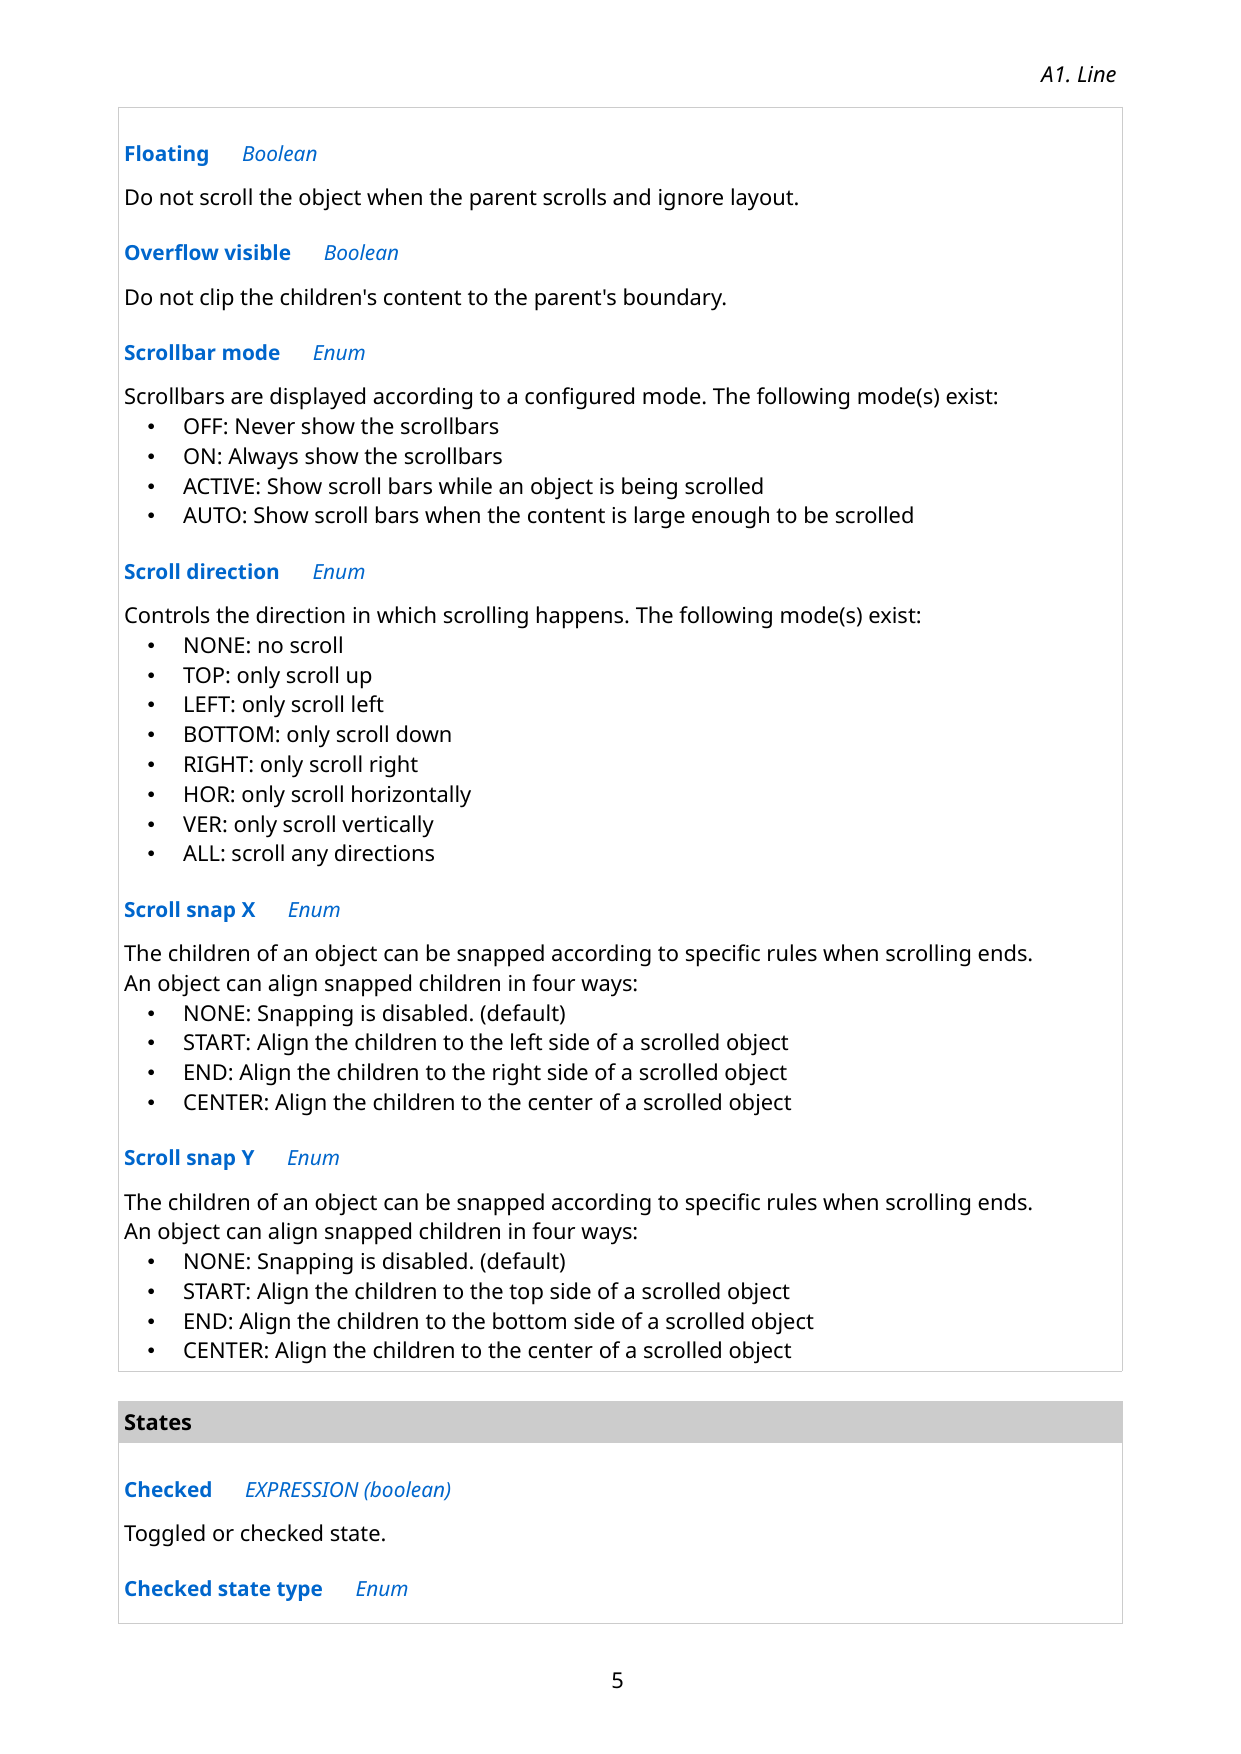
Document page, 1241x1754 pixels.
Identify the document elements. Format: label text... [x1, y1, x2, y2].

table_cell Floating Boolean Do not scroll the object when the parent scrolls and ignore layout. Overflow visible Boolean Do not clip the children's content to the parent's boundary. Scrollbar mode Enum Scrollbars are displayed according to a configured mode. The following mode(s) exist: OFF: Never show the scrollbars ON: Always show the scrollbars ACTIVE: Show scroll bars while an object is being scrolled AUTO: Show scroll bars when the content is large enough to be scrolled Scroll direction Enum Controls the direction in which scrolling happens. The following mode(s) exist: NONE: no scroll TOP: only scroll up LEFT: only scroll left BOTTOM: only scroll down RIGHT: only scroll right HOR: only scroll horizontally VER: only scroll vertically ALL: scroll any directions Scroll snap X Enum The children of an object can be snapped according to specific rules when scrolling ends. An object can align snapped children in four ways: NONE: Snapping is disabled. (default) START: Align the children to the left side of a scrolled object END: Align the children to the right side of a scrolled object CENTER: Align the children to the center of a scrolled object Scroll snap Y Enum The children of an object can be snapped according to specific rules when scrolling ends. An object can align snapped children in four ways: NONE: Snapping is disabled. (default) START: Align the children to the top side of a scrolled object END: Align the children to the bottom side of a scrolled object CENTER: Align the children to the center of a scrolled object [119, 108, 1122, 1371]
table_cell Checked EXPRESSION (boolean) Toggled or checked state. Checked state type Enum [119, 1443, 1122, 1623]
table_header States [119, 1402, 1122, 1442]
